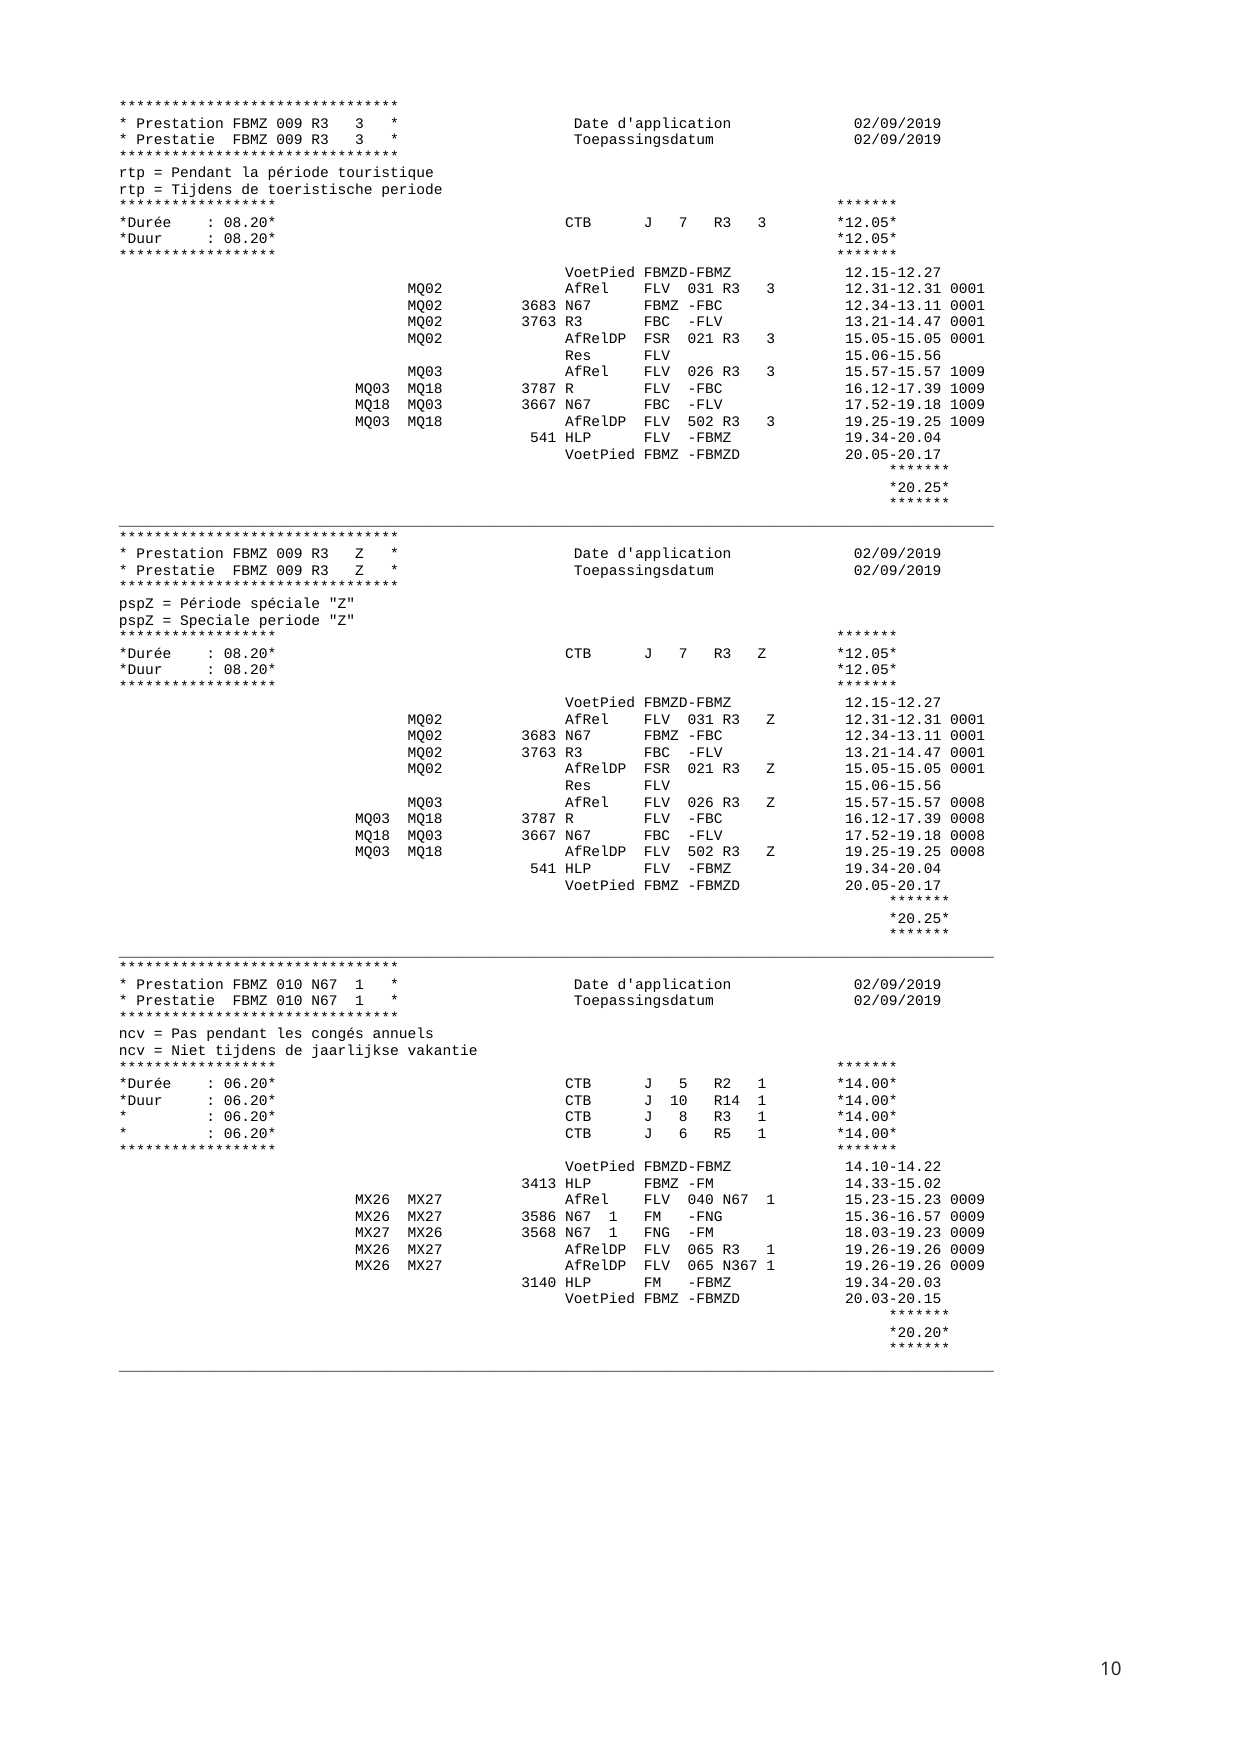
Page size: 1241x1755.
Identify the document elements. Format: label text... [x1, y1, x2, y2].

text ******************************** * Prestation FBMZ 010 N67 1 * Date d'application 02/09/2019 * Prestatie FBMZ 010 N67 1 * Toepassingsdatum 02/09/2019 ******************************** ncv = Pas pendant les congés annuels ncv = Niet tijdens de jaarlijkse vakantie ****************** ******* *Durée : 06.20* CTB J 5 R2 1 *14.00* *Duur : 06.20* CTB J 10 R14 1 *14.00* * : 06.20* CTB J 8 R3 1 *14.00* * : 06.20* CTB J 6 R5 1 *14.00* ****************** ******* VoetPied FBMZD-FBMZ 14.10-14.22 3413 HLP FBMZ -FM 14.33-15.02 MX26 MX27 AfRel FLV 040 N67 1 15.23-15.23 0009 MX26 MX27 3586 N67 1 FM -FNG 15.36-16.57 0009 MX27 MX26 3568 N67 1 FNG -FM 18.03-19.23 0009 MX26 MX27 AfRelDP FLV 065 R3 1 19.26-19.26 0009 MX26 MX27 AfRelDP FLV 065 N367 1 19.26-19.26 0009 3140 HLP FM -FBMZ 19.34-20.03 VoetPied FBMZ -FBMZD 20.03-20.15 ******* *20.20* ******* ____________________________________________________________________________________________________ [119, 961, 1122, 1374]
text ******************************** * Prestation FBMZ 009 R3 Z * Date d'application 02/09/2019 * Prestatie FBMZ 009 R3 Z * Toepassingsdatum 02/09/2019 ******************************** pspZ = Période spéciale "Z" pspZ = Speciale periode "Z" ****************** ******* *Durée : 08.20* CTB J 7 R3 Z *12.05* *Duur : 08.20* *12.05* ****************** ******* VoetPied FBMZD-FBMZ 12.15-12.27 MQ02 AfRel FLV 031 R3 Z 12.31-12.31 0001 MQ02 3683 N67 FBMZ -FBC 12.34-13.11 0001 MQ02 3763 R3 FBC -FLV 13.21-14.47 0001 MQ02 AfRelDP FSR 021 R3 Z 15.05-15.05 0001 Res FLV 15.06-15.56 MQ03 AfRel FLV 026 R3 Z 15.57-15.57 0008 MQ03 MQ18 3787 R FLV -FBC 16.12-17.39 0008 MQ18 MQ03 3667 N67 FBC -FLV 17.52-19.18 0008 MQ03 MQ18 AfRelDP FLV 502 R3 Z 19.25-19.25 0008 541 HLP FLV -FBMZ 19.34-20.04 VoetPied FBMZ -FBMZD 20.05-20.17 ******* *20.25* ******* ____________________________________________________________________________________________________ [119, 530, 1122, 961]
text ******************************** * Prestation FBMZ 009 R3 3 * Date d'application 02/09/2019 * Prestatie FBMZ 009 R3 3 * Toepassingsdatum 02/09/2019 ******************************** rtp = Pendant la période touristique rtp = Tijdens de toeristische periode ****************** ******* *Durée : 08.20* CTB J 7 R3 3 *12.05* *Duur : 08.20* *12.05* ****************** ******* VoetPied FBMZD-FBMZ 12.15-12.27 MQ02 AfRel FLV 031 R3 3 12.31-12.31 0001 MQ02 3683 N67 FBMZ -FBC 12.34-13.11 0001 MQ02 3763 R3 FBC -FLV 13.21-14.47 0001 MQ02 AfRelDP FSR 021 R3 3 15.05-15.05 0001 Res FLV 15.06-15.56 MQ03 AfRel FLV 026 R3 3 15.57-15.57 1009 MQ03 MQ18 3787 R FLV -FBC 16.12-17.39 1009 MQ18 MQ03 3667 N67 FBC -FLV 17.52-19.18 1009 MQ03 MQ18 AfRelDP FLV 502 R3 3 19.25-19.25 1009 541 HLP FLV -FBMZ 19.34-20.04 VoetPied FBMZ -FBMZD 20.05-20.17 ******* *20.25* ******* ____________________________________________________________________________________________________ [119, 99, 1122, 530]
